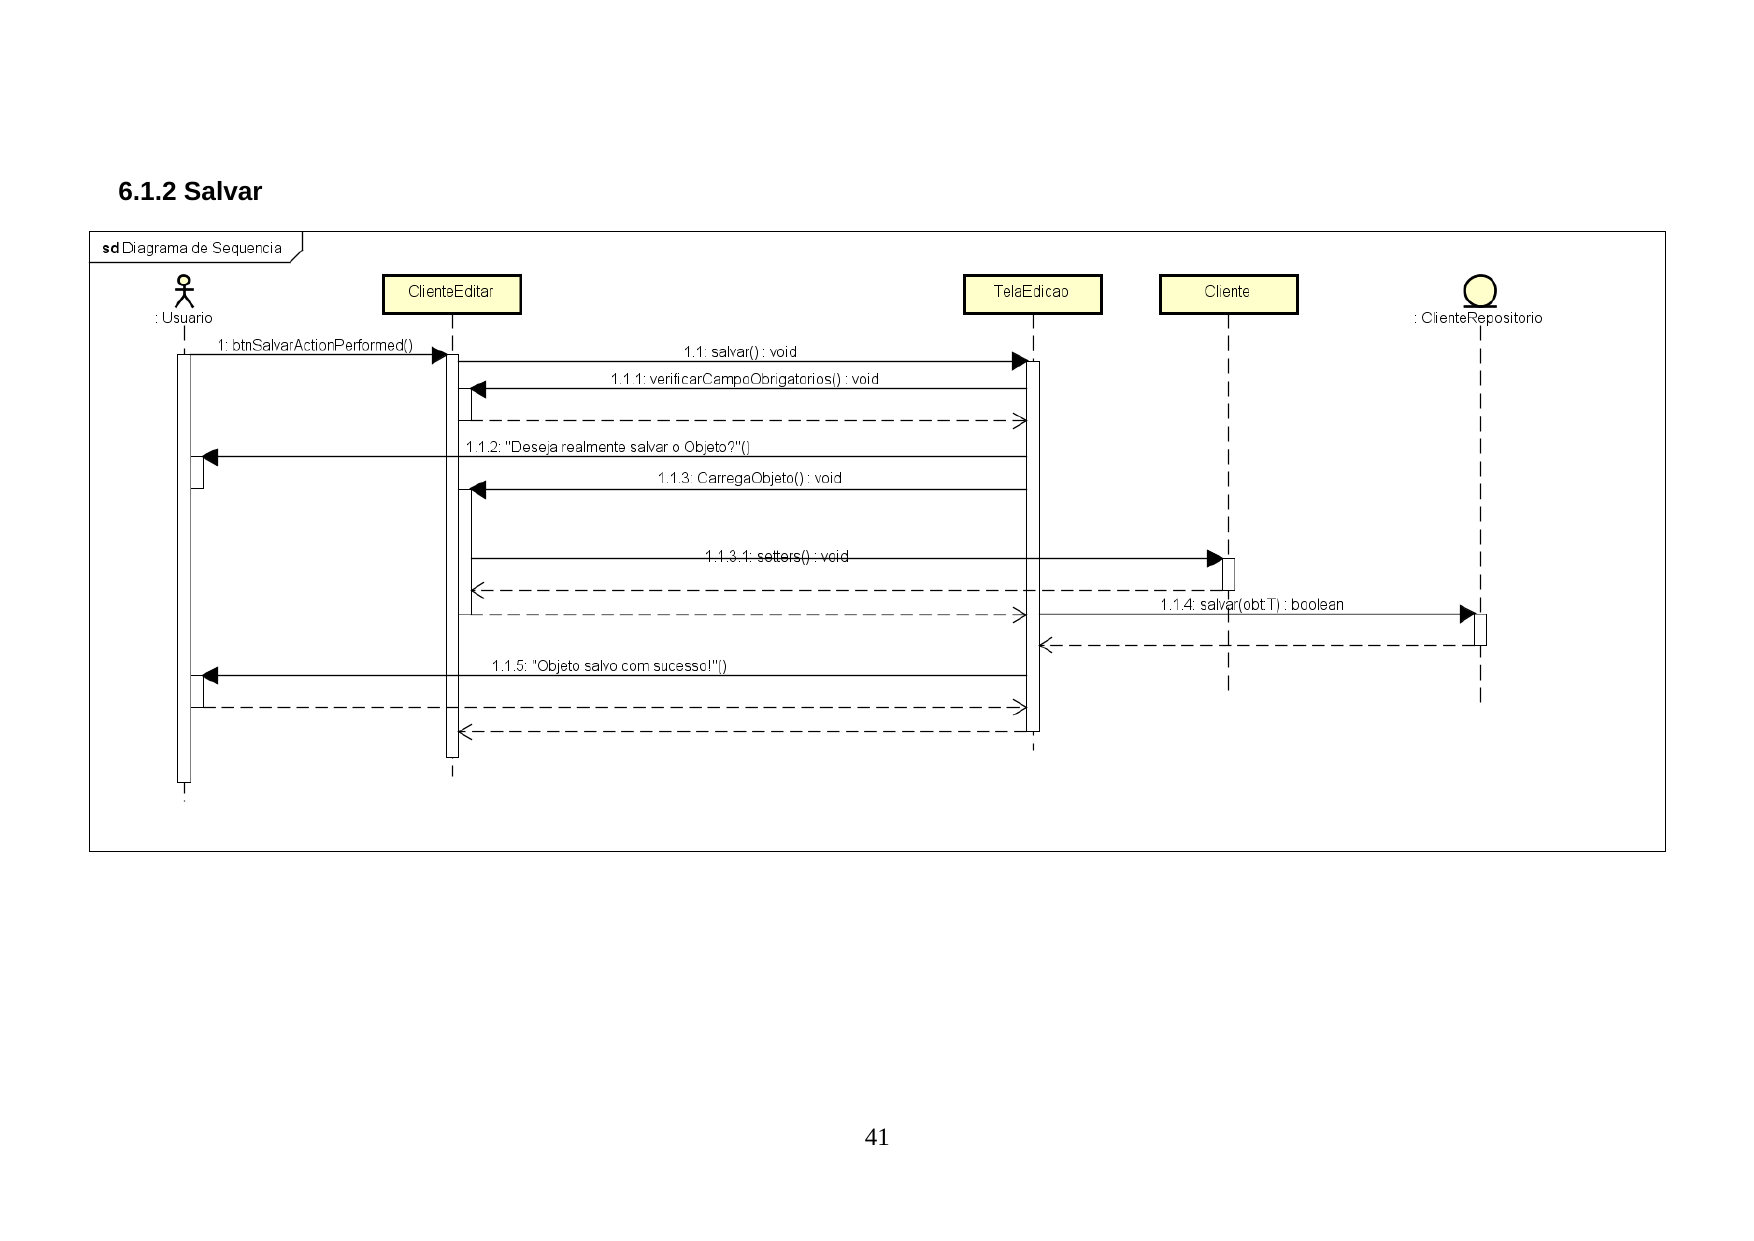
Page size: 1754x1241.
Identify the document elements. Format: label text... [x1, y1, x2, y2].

subtitle 6.1.2 Salvar [118, 175, 1636, 206]
picture [76, 218, 1678, 863]
